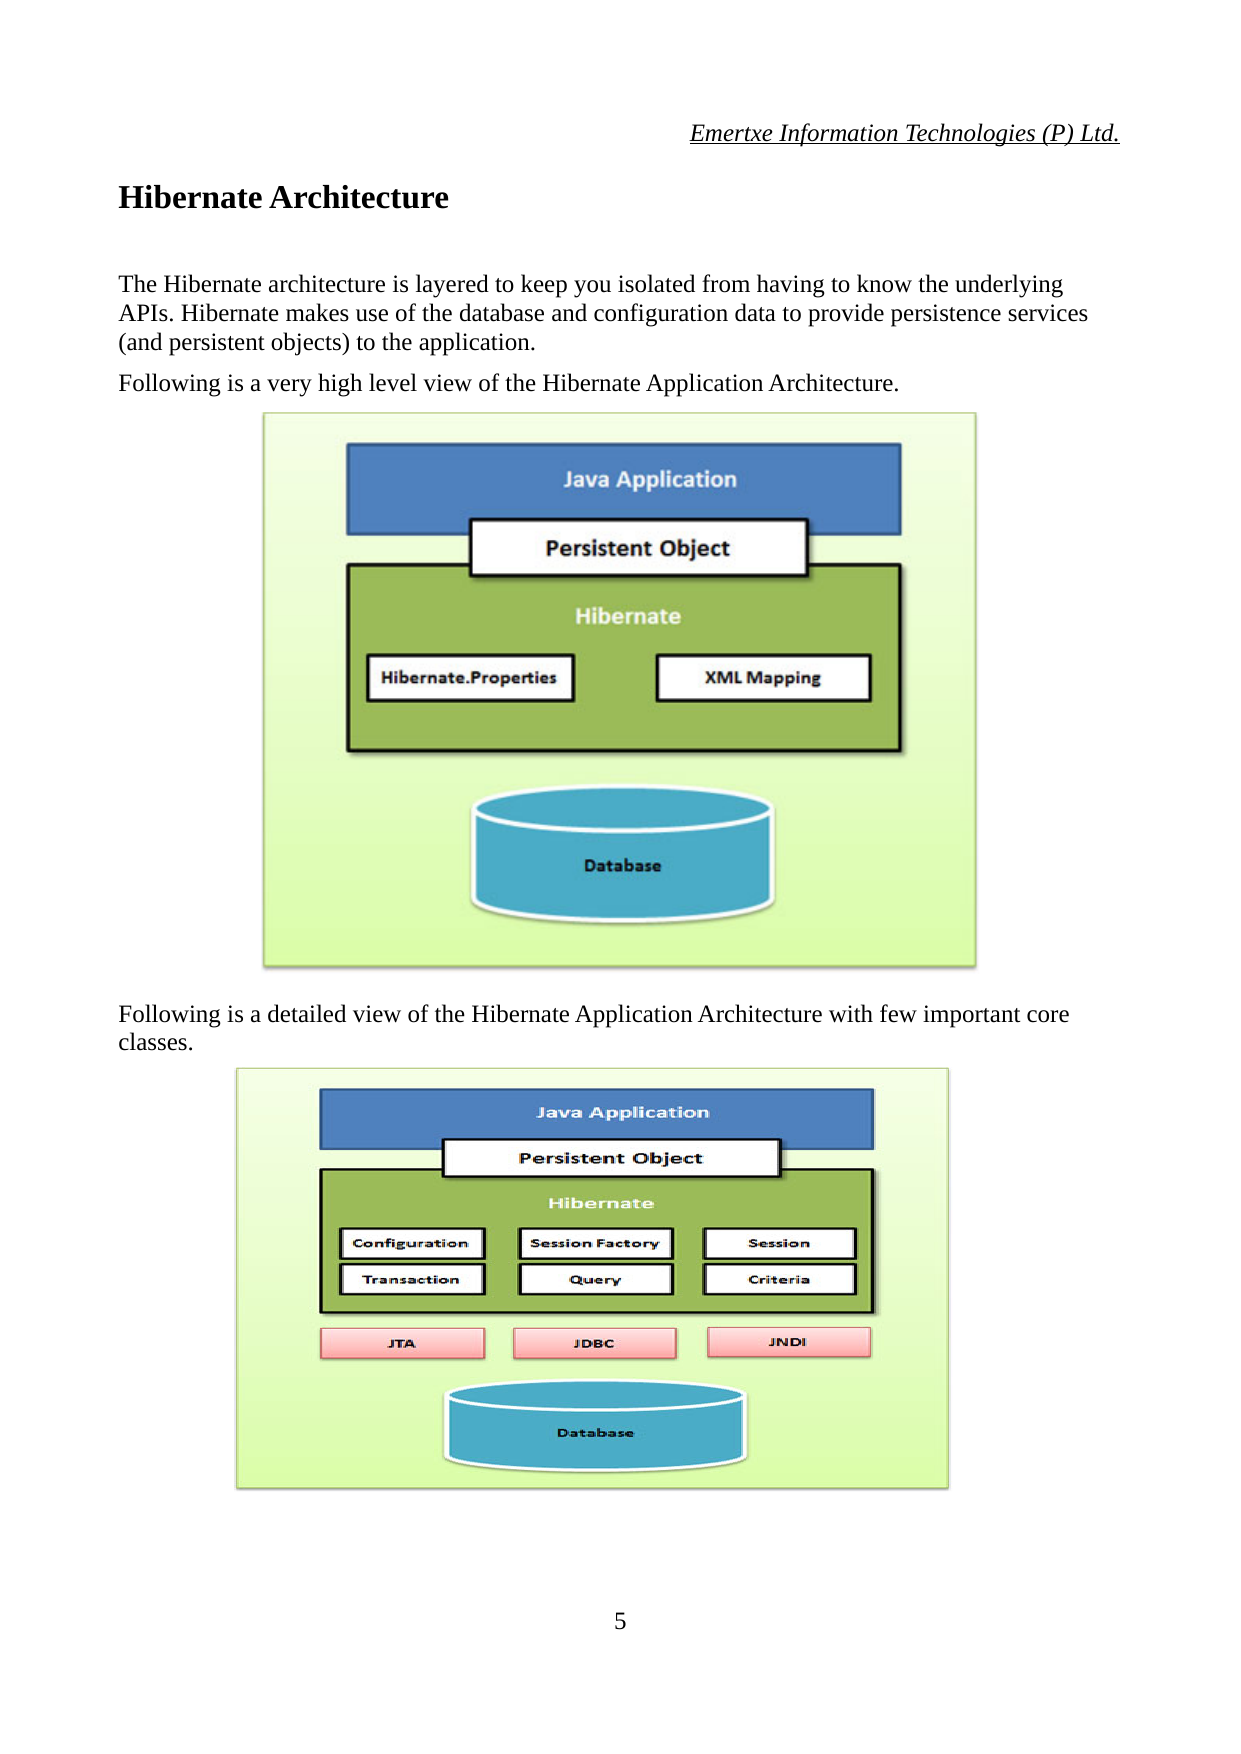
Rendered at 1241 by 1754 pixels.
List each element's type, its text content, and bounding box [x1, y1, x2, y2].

subtitle Hibernate Architecture [118, 177, 1122, 215]
text The Hibernate architecture is layered to keep you isolated from having to know the underlying APIs. Hibernate makes use of the database and configuration data to provide persistence services (and persistent objects) to the application. [118, 269, 1122, 355]
picture [233, 1067, 953, 1492]
text Following is a very high level view of the Hibernate Application Architecture. [118, 368, 1122, 397]
picture [260, 412, 980, 974]
text Following is a detailed view of the Hibernate Application Architecture with few important core classes. [118, 999, 1122, 1056]
